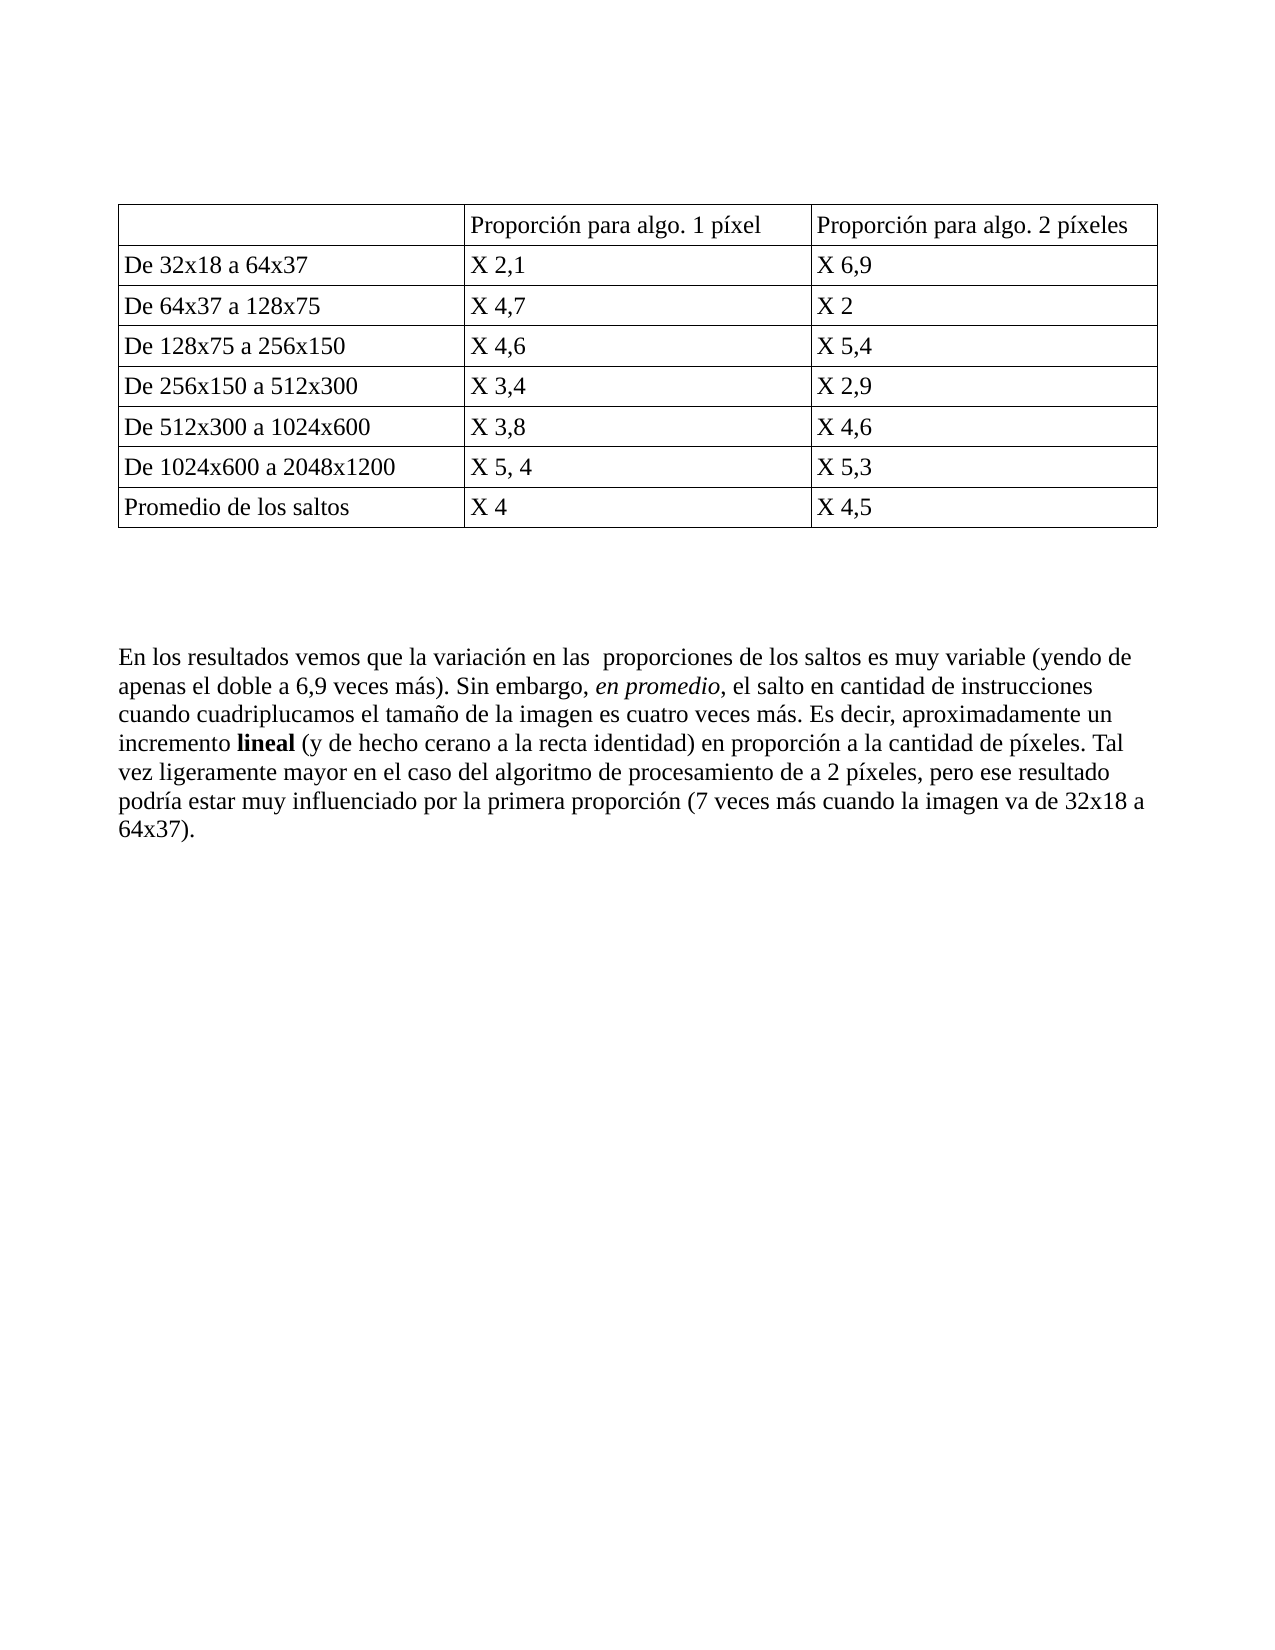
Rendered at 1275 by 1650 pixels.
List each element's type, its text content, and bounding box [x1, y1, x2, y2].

table_cell X 5, 4 [465, 447, 811, 487]
table_cell X 2,1 [465, 246, 811, 285]
table_cell X 3,4 [465, 367, 811, 406]
table_cell X 2,9 [812, 367, 1157, 406]
table_cell X 3,8 [465, 407, 811, 446]
table_cell X 5,4 [812, 326, 1157, 366]
table_cell De 512x300 a 1024x600 [119, 407, 464, 446]
table_cell Promedio de los saltos [119, 488, 464, 527]
table_cell X 4,7 [465, 286, 811, 325]
table_cell De 64x37 a 128x75 [119, 286, 464, 325]
table_cell De 32x18 a 64x37 [119, 246, 464, 285]
table_cell De 128x75 a 256x150 [119, 326, 464, 366]
table_cell De 1024x600 a 2048x1200 [119, 447, 464, 487]
table_cell X 4,6 [465, 326, 811, 366]
table_cell De 256x150 a 512x300 [119, 367, 464, 406]
table_cell X 6,9 [812, 246, 1157, 285]
table_cell X 2 [812, 286, 1157, 325]
table_header Proporción para algo. 2 píxeles [812, 205, 1157, 245]
table_cell X 4,5 [812, 488, 1157, 527]
text En los resultados vemos que la variación en las proporciones de los saltos es muy variable (yendo de apenas el doble a 6,9 veces más). Sin embargo, en promedio, el salto en cantidad de instrucciones cuando cuadriplucamos el tamaño de la imagen es cuatro veces más. Es decir, aproximadamente un incremento lineal (y de hecho cerano a la recta identidad) en proporción a la cantidad de píxeles. Tal vez ligeramente mayor en el caso del algoritmo de procesamiento de a 2 píxeles, pero ese resultado podría estar muy influenciado por la primera proporción (7 veces más cuando la imagen va de 32x18 a 64x37). [118, 642, 1157, 843]
table_header [119, 205, 464, 245]
table_header Proporción para algo. 1 píxel [465, 205, 811, 245]
table_cell X 5,3 [812, 447, 1157, 487]
table_cell X 4 [465, 488, 811, 527]
table_cell X 4,6 [812, 407, 1157, 446]
